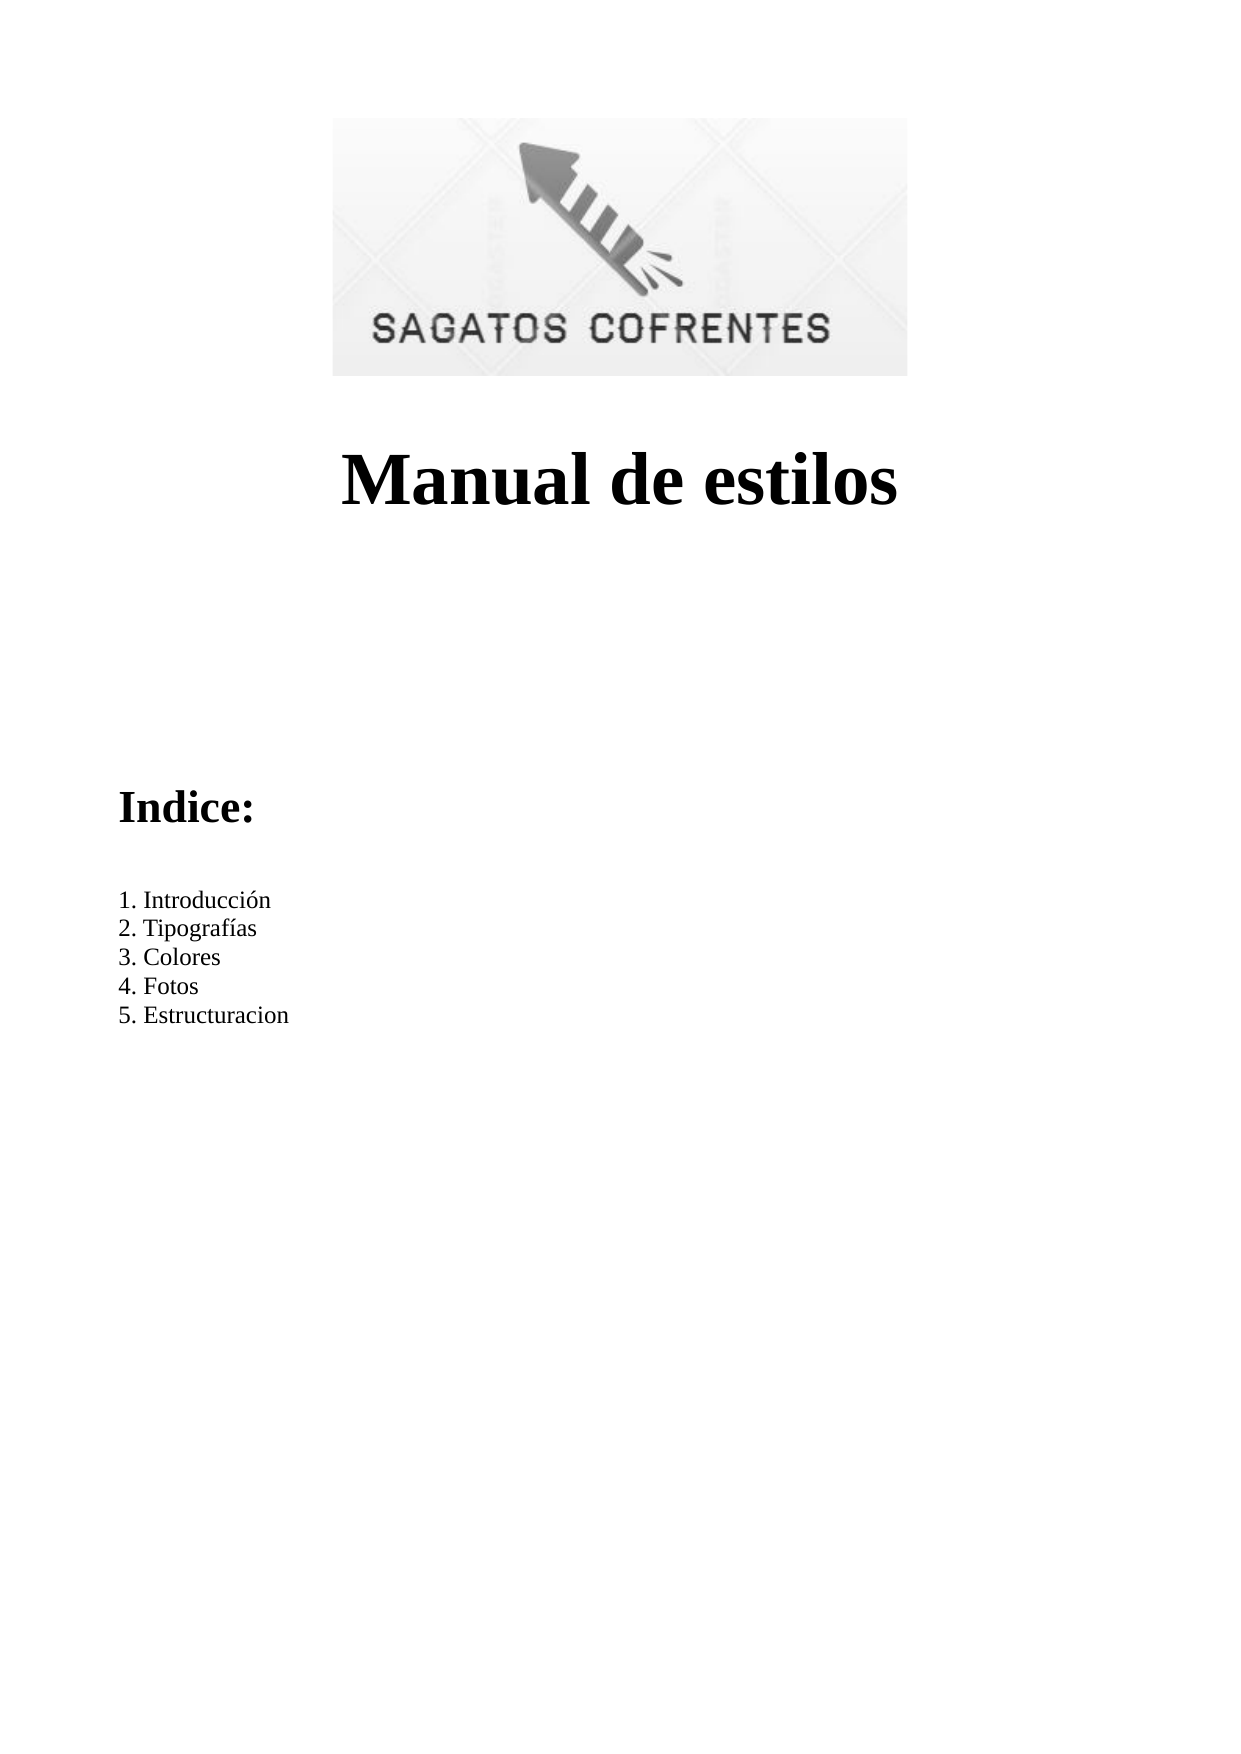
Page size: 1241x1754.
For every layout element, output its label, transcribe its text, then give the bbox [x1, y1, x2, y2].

text Manual de estilos [118, 434, 1122, 521]
picture [332, 118, 908, 376]
text 5. Estructuracion [118, 1000, 1122, 1028]
text 1. Introducción [118, 885, 1122, 913]
text 2. Tipografías [118, 913, 1122, 942]
text 4. Fotos [118, 971, 1122, 1000]
text 3. Colores [118, 942, 1122, 971]
text Indice: [118, 779, 1122, 832]
